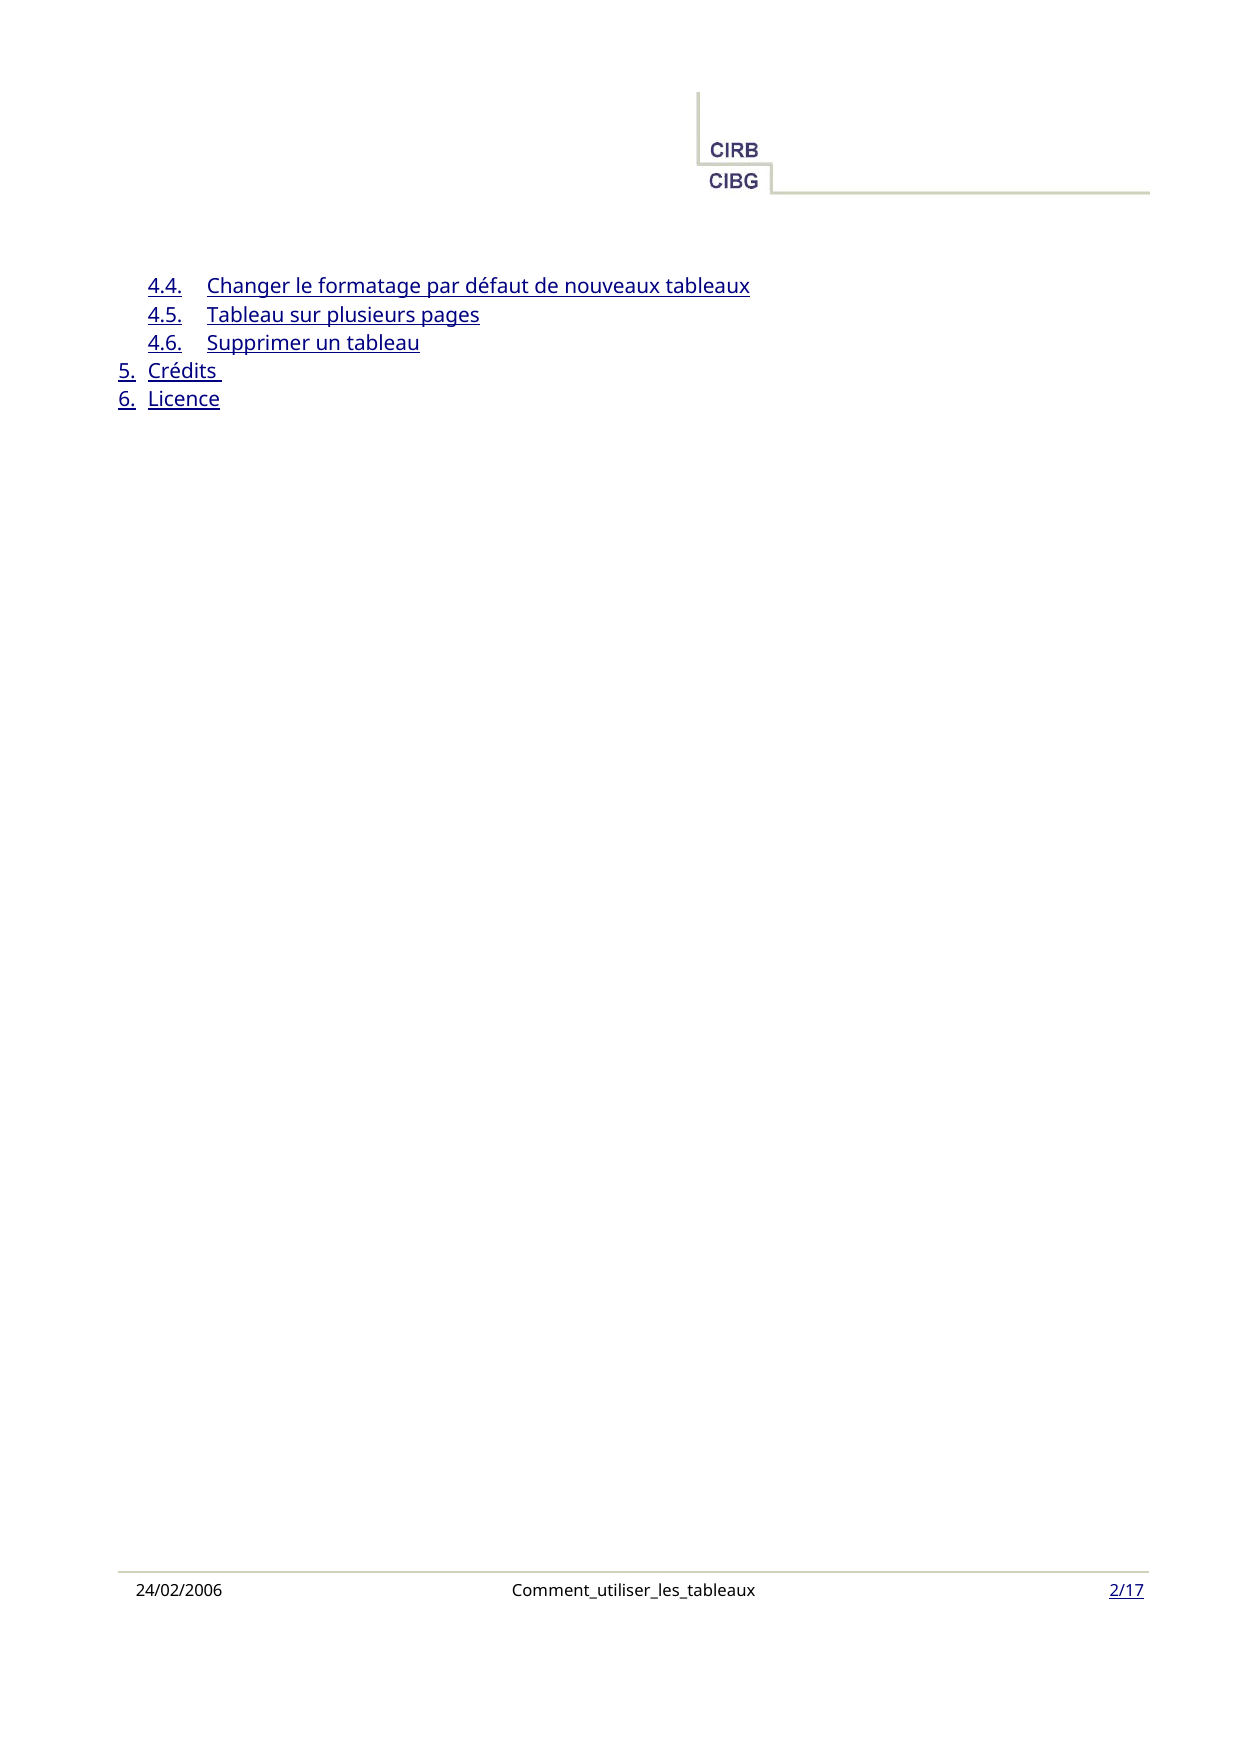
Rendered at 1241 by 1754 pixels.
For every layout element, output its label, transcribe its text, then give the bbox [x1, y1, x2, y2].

text 4.5. Tableau sur plusieurs pages [148, 300, 1152, 328]
text 5. Crédits [118, 356, 1152, 384]
text 4.4. Changer le formatage par défaut de nouveaux tableaux [148, 271, 1152, 300]
picture [609, 92, 1150, 214]
text 4.6. Supprimer un tableau [148, 328, 1152, 356]
text 6. Licence [118, 384, 1152, 413]
